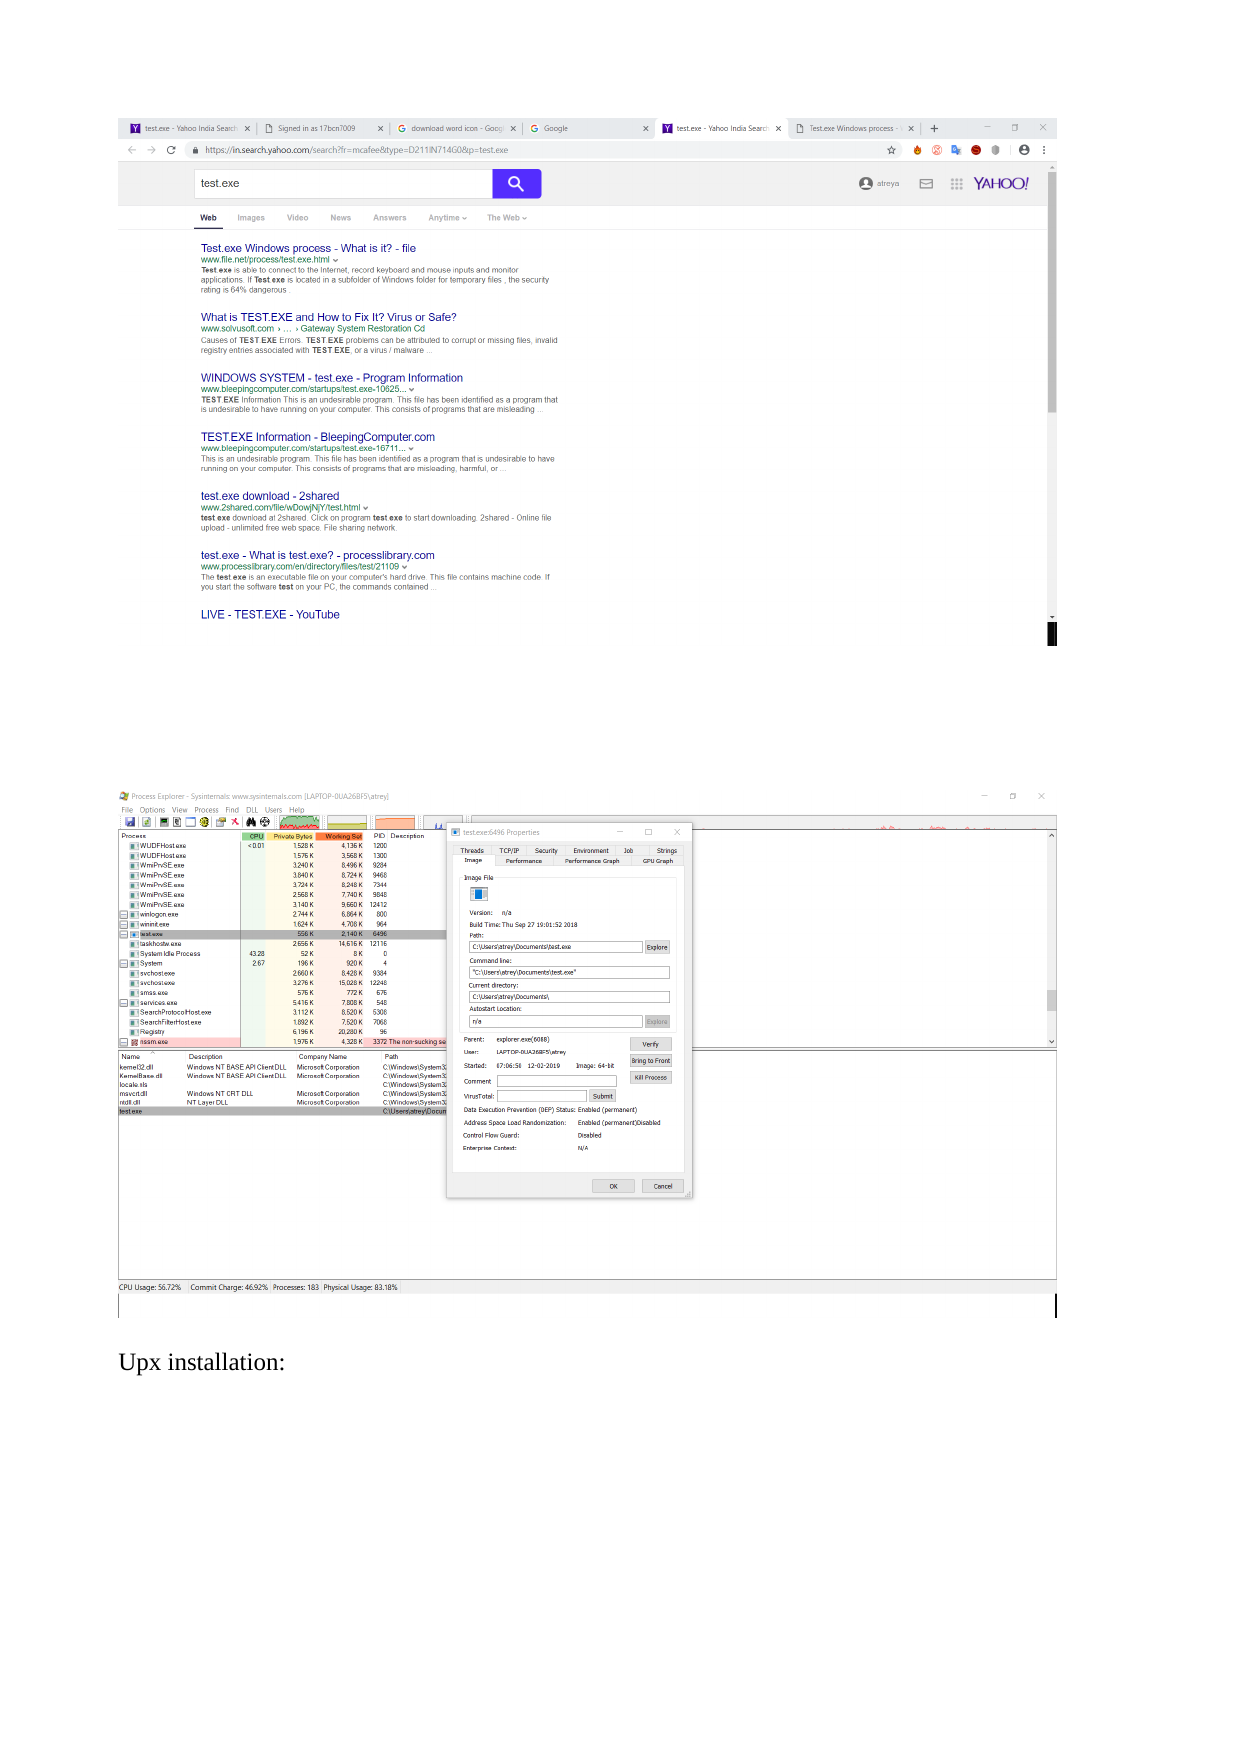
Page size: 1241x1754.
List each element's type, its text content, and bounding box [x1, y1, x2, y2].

text Upx installation: [118, 1347, 1122, 1376]
picture [118, 118, 1057, 646]
picture [118, 790, 1057, 1318]
